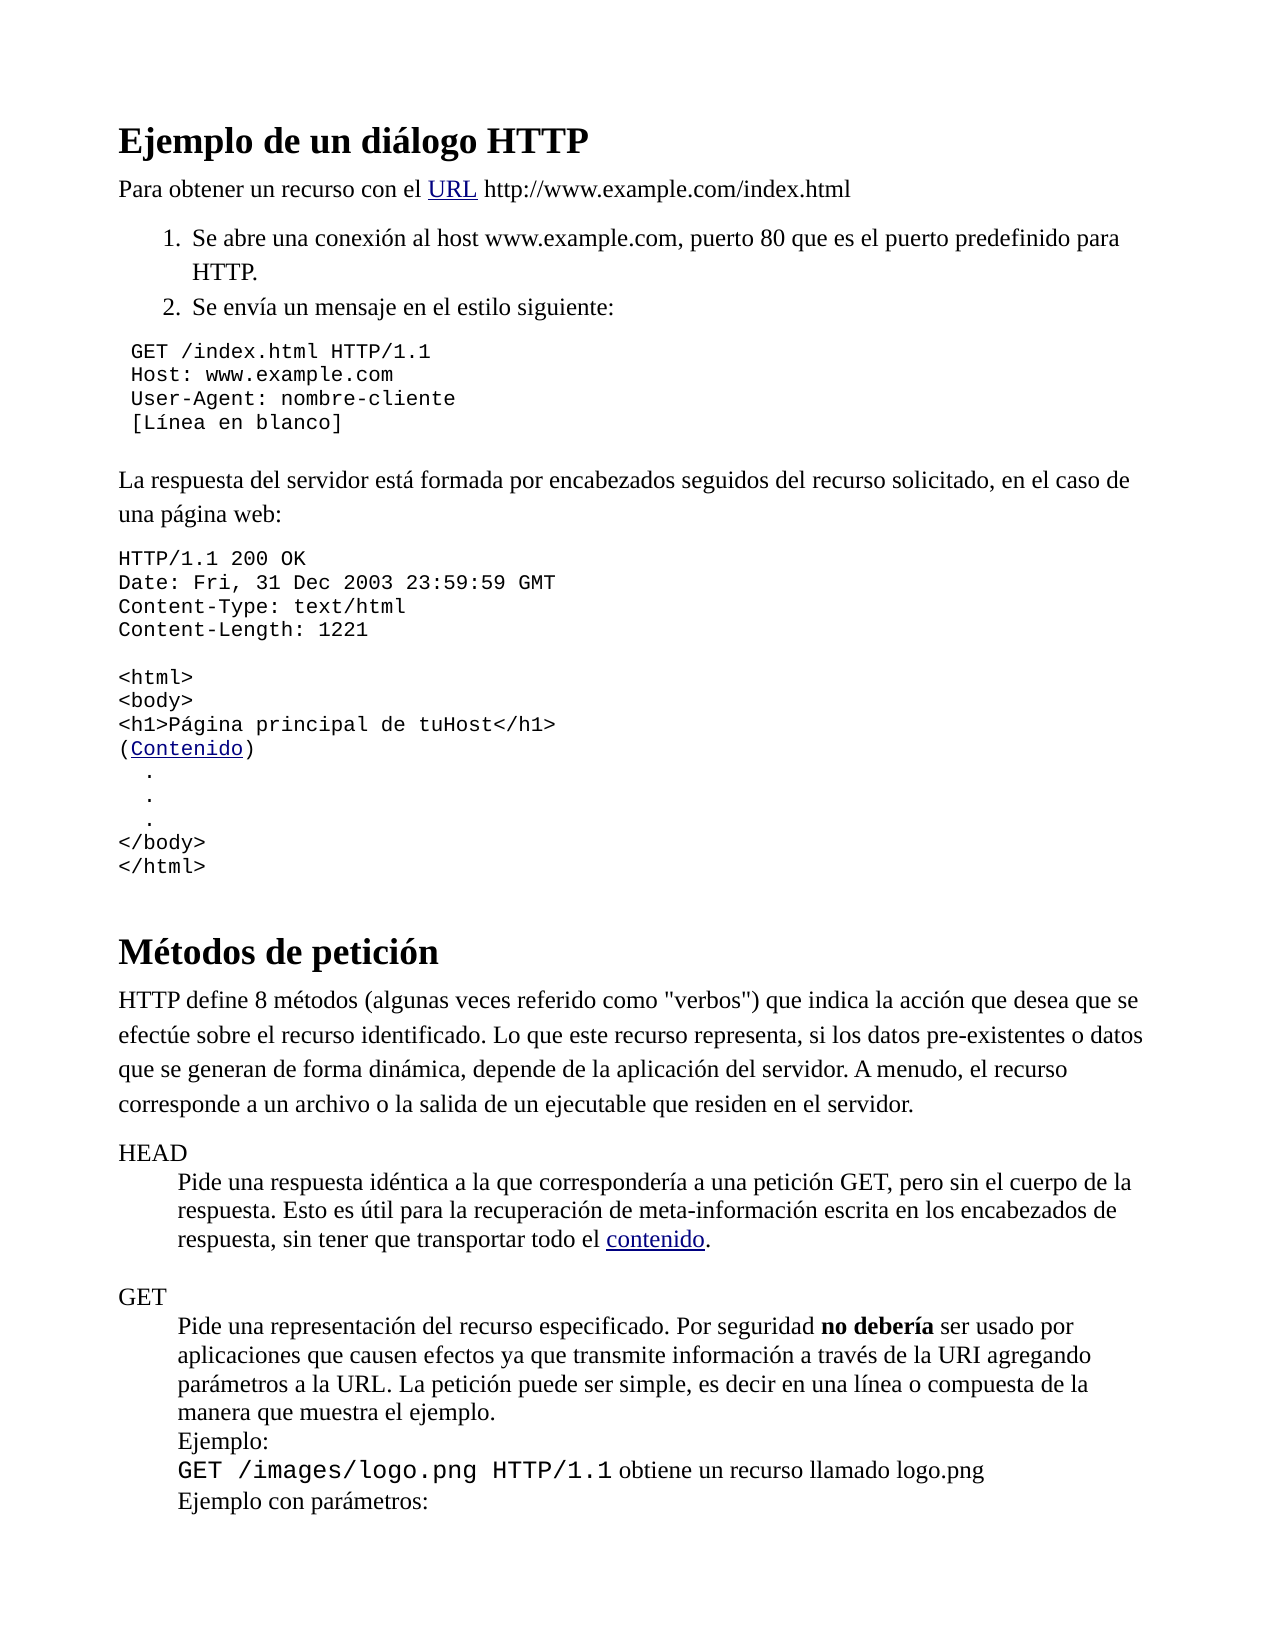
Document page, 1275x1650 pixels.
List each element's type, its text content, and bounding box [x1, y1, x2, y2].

text La respuesta del servidor está formada por encabezados seguidos del recurso solicitado, en el caso de una página web: [118, 465, 1157, 528]
list Se abre una conexión al host www.example.com, puerto 80 que es el puerto predefinido para HTTP. [162, 223, 1157, 286]
text <html> [118, 667, 1157, 690]
text Content-Type: text/html [118, 596, 1157, 619]
text HTTP define 8 métodos (algunas veces referido como "verbos") que indica la acción que desea que se efectúe sobre el recurso identificado. Lo que este recurso representa, si los datos pre-existentes o datos que se generan de forma dinámica, depende de la aplicación del servidor. A menudo, el recurso corresponde a un archivo o la salida de un ejecutable que residen en el servidor. [118, 985, 1157, 1118]
text . [118, 761, 1157, 785]
list Ejemplo: [177, 1426, 1157, 1455]
list Se envía un mensaje en el estilo siguiente: [162, 292, 1157, 321]
text Para obtener un recurso con el URL http://www.example.com/index.html [118, 174, 1157, 202]
text GET /index.html HTTP/1.1 [118, 341, 1157, 364]
text . [118, 785, 1157, 808]
text Content-Length: 1221 [118, 619, 1157, 643]
subtitle GET [118, 1282, 1157, 1311]
subtitle Métodos de petición [118, 930, 1157, 973]
text </body> [118, 832, 1157, 856]
subtitle Ejemplo de un diálogo HTTP [118, 118, 1157, 161]
text . [118, 808, 1157, 832]
subtitle HEAD [118, 1138, 1157, 1167]
text HTTP/1.1 200 OK [118, 548, 1157, 572]
text (Contenido) [118, 738, 1157, 761]
list Pide una respuesta idéntica a la que correspondería a una petición GET, pero sin el cuerpo de la respuesta. Esto es útil para la recuperación de meta-información escrita en los encabezados de respuesta, sin tener que transportar todo el contenido. [177, 1167, 1157, 1253]
list Ejemplo con parámetros: [177, 1486, 1157, 1514]
text </html> [118, 856, 1157, 879]
text [Línea en blanco] [118, 412, 1157, 435]
text <h1>Página principal de tuHost</h1> [118, 714, 1157, 738]
text User-Agent: nombre-cliente [118, 388, 1157, 412]
text <body> [118, 690, 1157, 714]
text Host: www.example.com [118, 364, 1157, 388]
text Date: Fri, 31 Dec 2003 23:59:59 GMT [118, 572, 1157, 596]
list GET /images/logo.png HTTP/1.1 obtiene un recurso llamado logo.png [177, 1455, 1157, 1486]
list Pide una representación del recurso especificado. Por seguridad no debería ser usado por aplicaciones que causen efectos ya que transmite información a través de la URI agregando parámetros a la URL. La petición puede ser simple, es decir en una línea o compuesta de la manera que muestra el ejemplo. [177, 1311, 1157, 1426]
